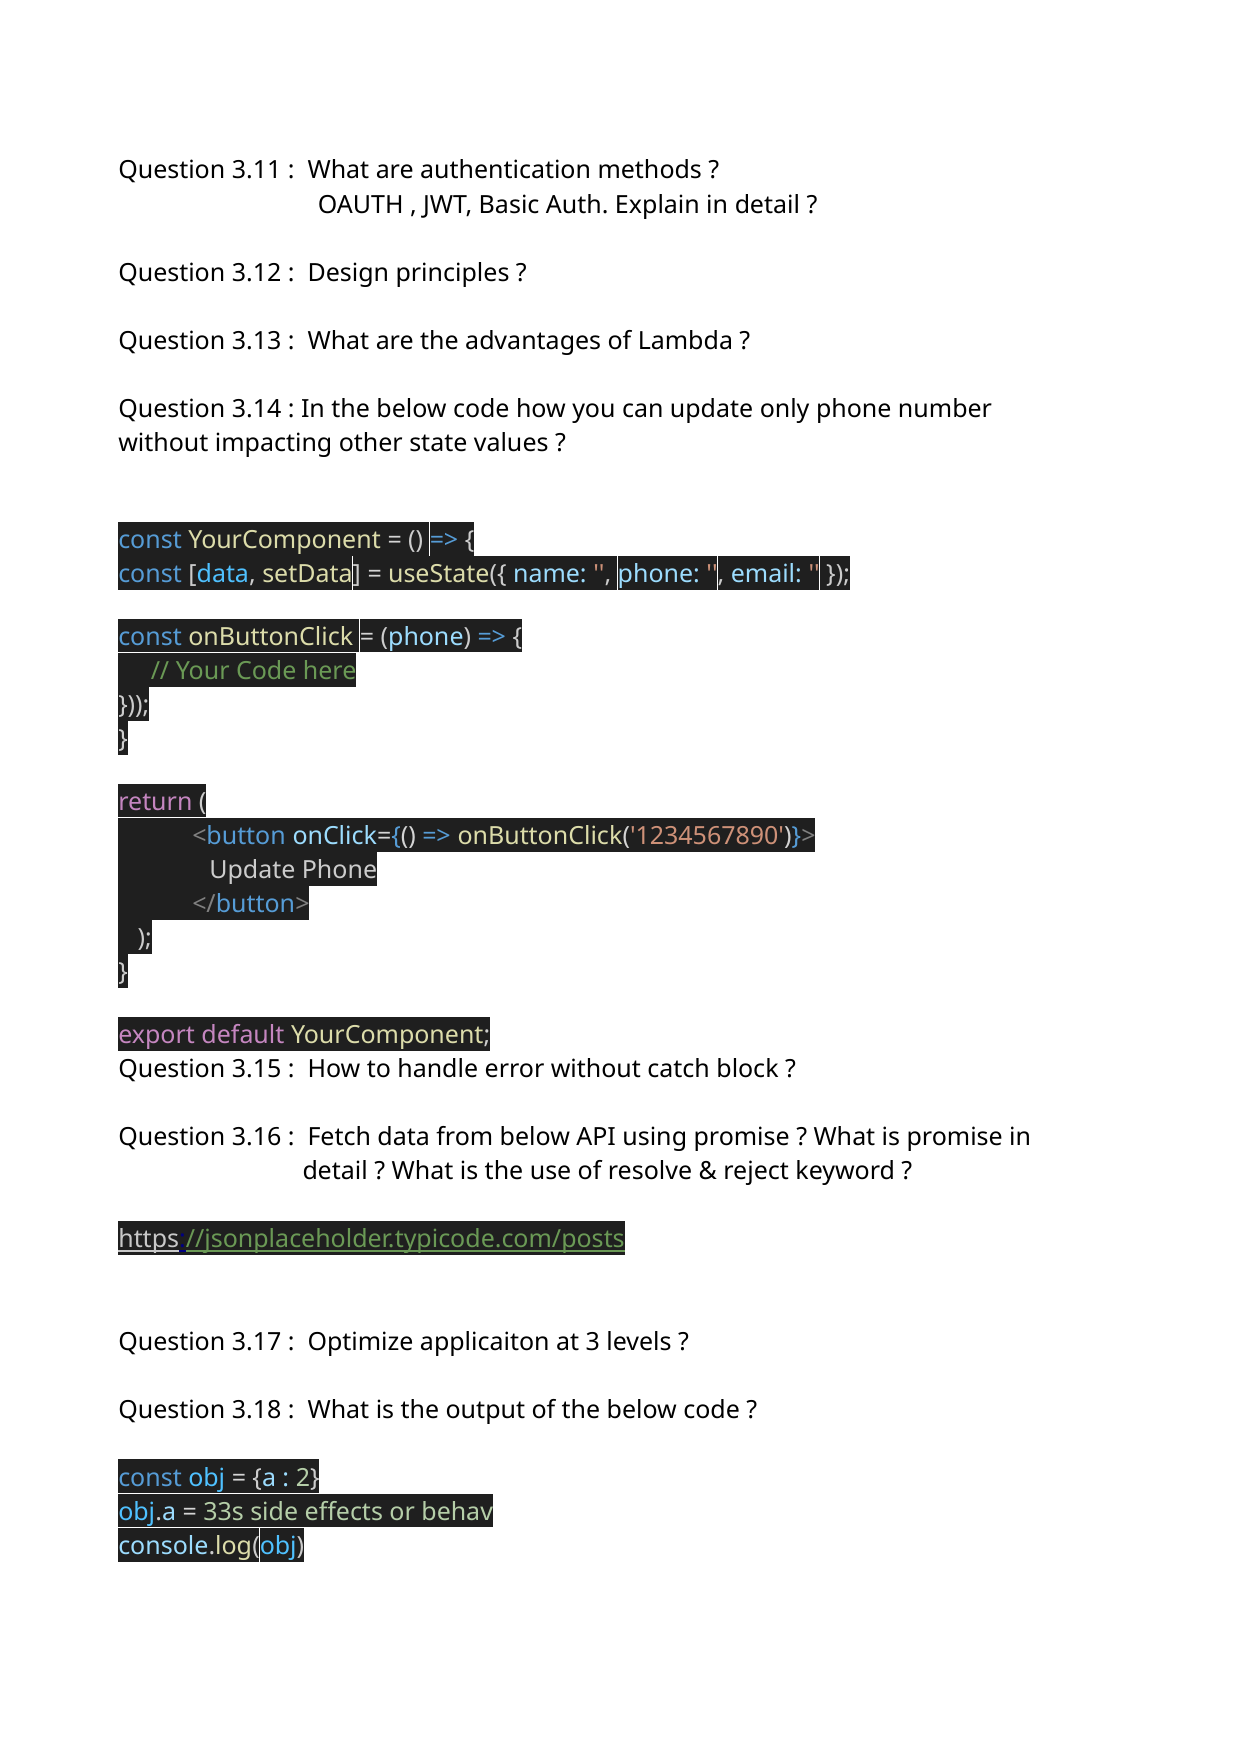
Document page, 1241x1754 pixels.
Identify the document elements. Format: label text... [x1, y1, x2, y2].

text } [118, 954, 1122, 988]
text Update Phone [118, 852, 1122, 886]
text } [118, 721, 1122, 755]
text Question 3.12 : Design principles ? [118, 254, 1122, 288]
text Question 3.15 : How to handle error without catch block ? [118, 1051, 1122, 1085]
text const YourComponent = () => { [118, 522, 1122, 556]
text ); [118, 920, 1122, 954]
text Question 3.18 : What is the output of the below code ? [118, 1391, 1122, 1425]
text https://jsonplaceholder.typicode.com/posts [118, 1221, 1122, 1255]
text })); [118, 687, 1122, 721]
text const onButtonClick = (phone) => { [118, 618, 1122, 652]
text // Your Code here [118, 652, 1122, 687]
text Question 3.14 : In the below code how you can update only phone number without impacting other state values ? [118, 391, 1122, 459]
text obj.a = 33s side effects or behav [118, 1493, 1122, 1527]
text const [data, setData] = useState({ name: '', phone: '', email: '' }); [118, 556, 1122, 590]
text <button onClick={() => onButtonClick('1234567890')}> [118, 817, 1122, 852]
text Question 3.11 : What are authentication methods ? OAUTH , JWT, Basic Auth. Explain in detail ? [118, 152, 1122, 220]
text Question 3.16 : Fetch data from below API using promise ? What is promise in detail ? What is the use of resolve & reject keyword ? [118, 1119, 1122, 1187]
text export default YourComponent; [118, 1017, 1122, 1051]
text Question 3.17 : Optimize applicaiton at 3 levels ? [118, 1323, 1122, 1357]
text const obj = {a : 2} [118, 1459, 1122, 1493]
text console.log(obj) [118, 1527, 1122, 1562]
text </button> [118, 886, 1122, 920]
text return ( [118, 783, 1122, 817]
text Question 3.13 : What are the advantages of Lambda ? [118, 322, 1122, 357]
